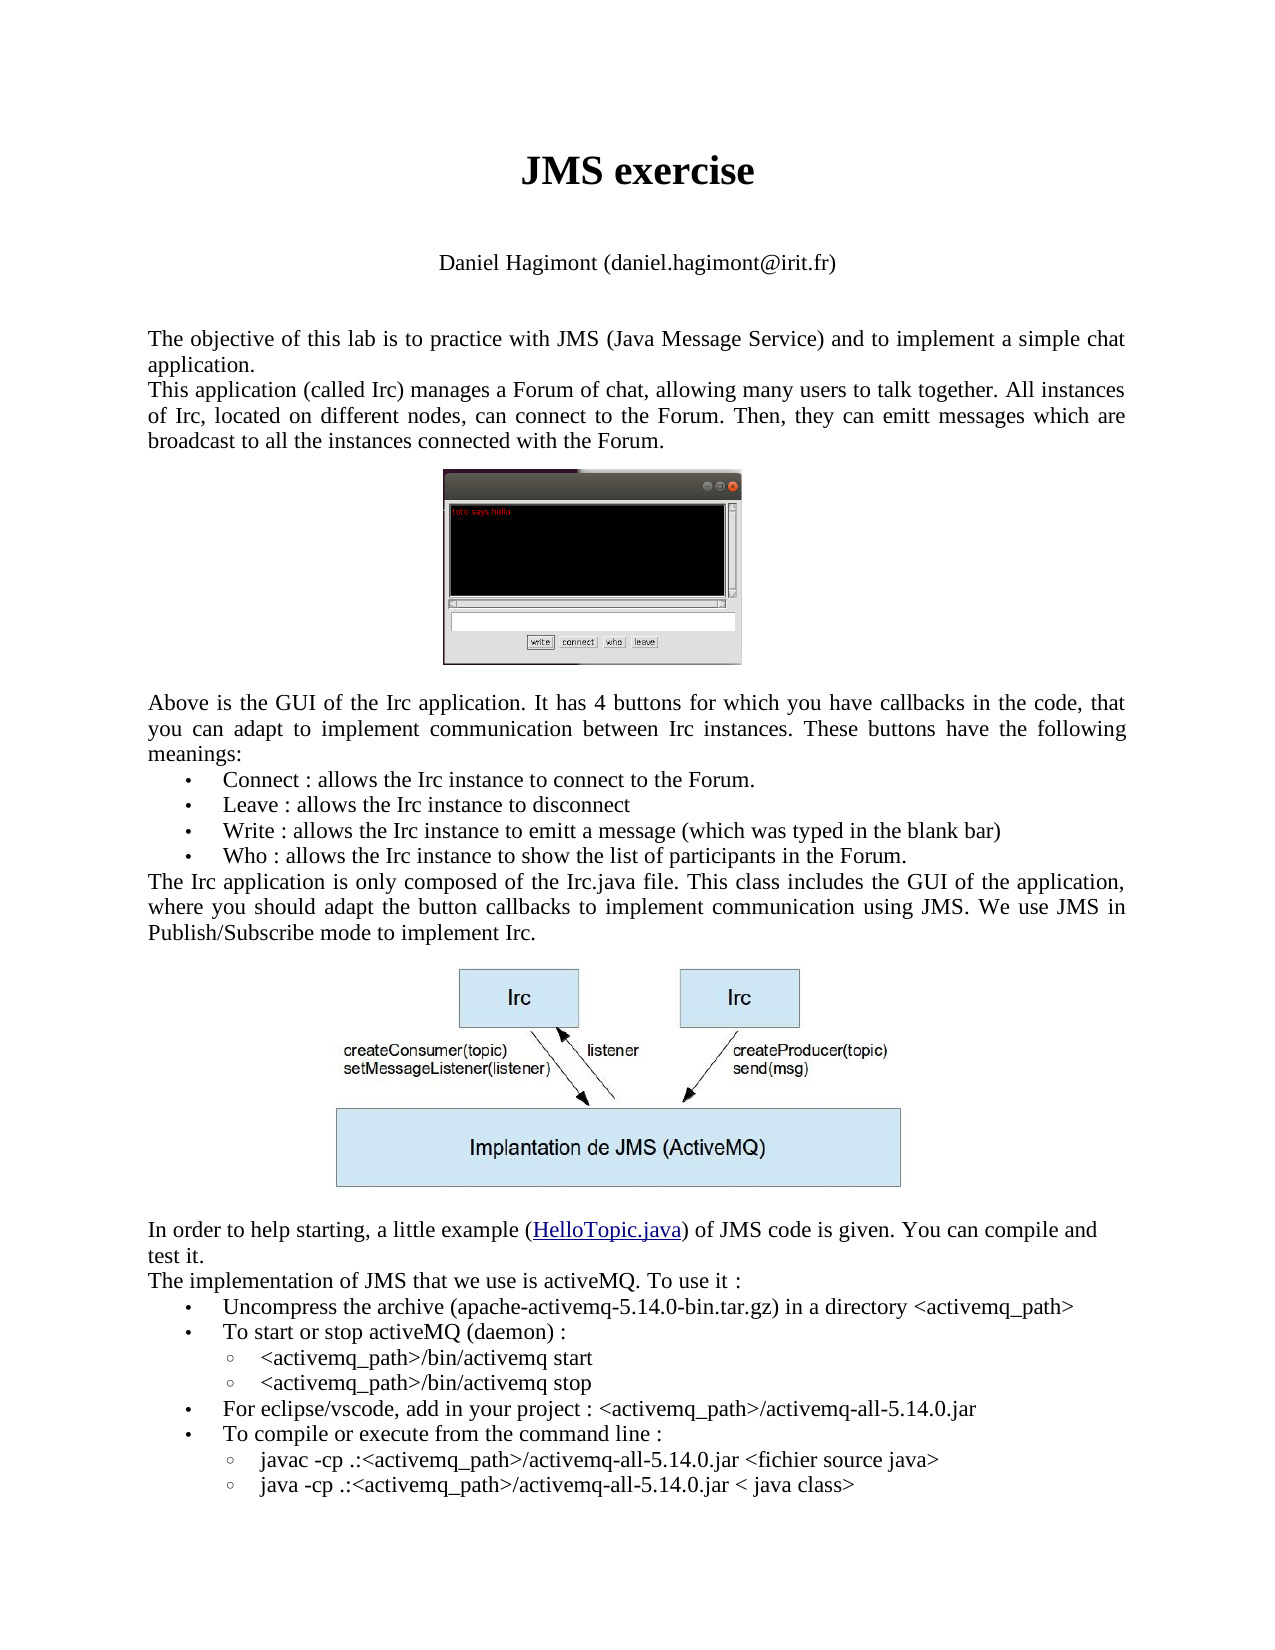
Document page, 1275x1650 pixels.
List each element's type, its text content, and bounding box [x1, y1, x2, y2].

list <activemq_path>/bin/activemq stop [223, 1370, 1127, 1396]
list Who : allows the Irc instance to show the list of participants in the Forum. [185, 843, 1127, 869]
text Above is the GUI of the Irc application. It has 4 buttons for which you have callbacks in the code, that you can adapt to implement communication between Irc instances. These buttons have the following meanings: [148, 690, 1127, 767]
list To start or stop activeMQ (daemon) : [185, 1319, 1127, 1345]
text The Irc application is only composed of the Irc.java file. This class includes the GUI of the application, where you should adapt the button callbacks to implement communication using JMS. We use JMS in Publish/Subscribe mode to implement Irc. [148, 869, 1127, 945]
text JMS exercise [148, 148, 1127, 194]
list Leave : allows the Irc instance to disconnect [185, 792, 1127, 818]
list For eclipse/vscode, add in your project : <activemq_path>/activemq-all-5.14.0.jar [185, 1396, 1127, 1421]
text In order to help starting, a little example (HelloTopic.java) of JMS code is given. You can compile and test it. [148, 1217, 1127, 1268]
list java -cp .:<activemq_path>/activemq-all-5.14.0.jar < java class> [223, 1472, 1127, 1498]
picture [327, 959, 908, 1192]
list Uncompress the archive (apache-activemq-5.14.0-bin.tar.gz) in a directory <activemq_path> [185, 1294, 1127, 1319]
text Daniel Hagimont (daniel.hagimont@irit.fr) [148, 250, 1127, 275]
text The objective of this lab is to practice with JMS (Java Message Service) and to implement a simple chat application. [148, 326, 1127, 377]
text This application (called Irc) manages a Forum of chat, allowing many users to talk together. All instances of Irc, located on different nodes, can connect to the Forum. Then, they can emitt messages which are broadcast to all the instances connected with the Forum. [148, 377, 1127, 454]
list <activemq_path>/bin/activemq start [223, 1345, 1127, 1370]
list javac -cp .:<activemq_path>/activemq-all-5.14.0.jar <fichier source java> [223, 1447, 1127, 1472]
picture [443, 469, 742, 665]
list To compile or execute from the command line : [185, 1421, 1127, 1447]
list Write : allows the Irc instance to emitt a message (which was typed in the blank bar) [185, 818, 1127, 843]
text The implementation of JMS that we use is activeMQ. To use it : [148, 1268, 1127, 1294]
list Connect : allows the Irc instance to connect to the Forum. [185, 767, 1127, 792]
